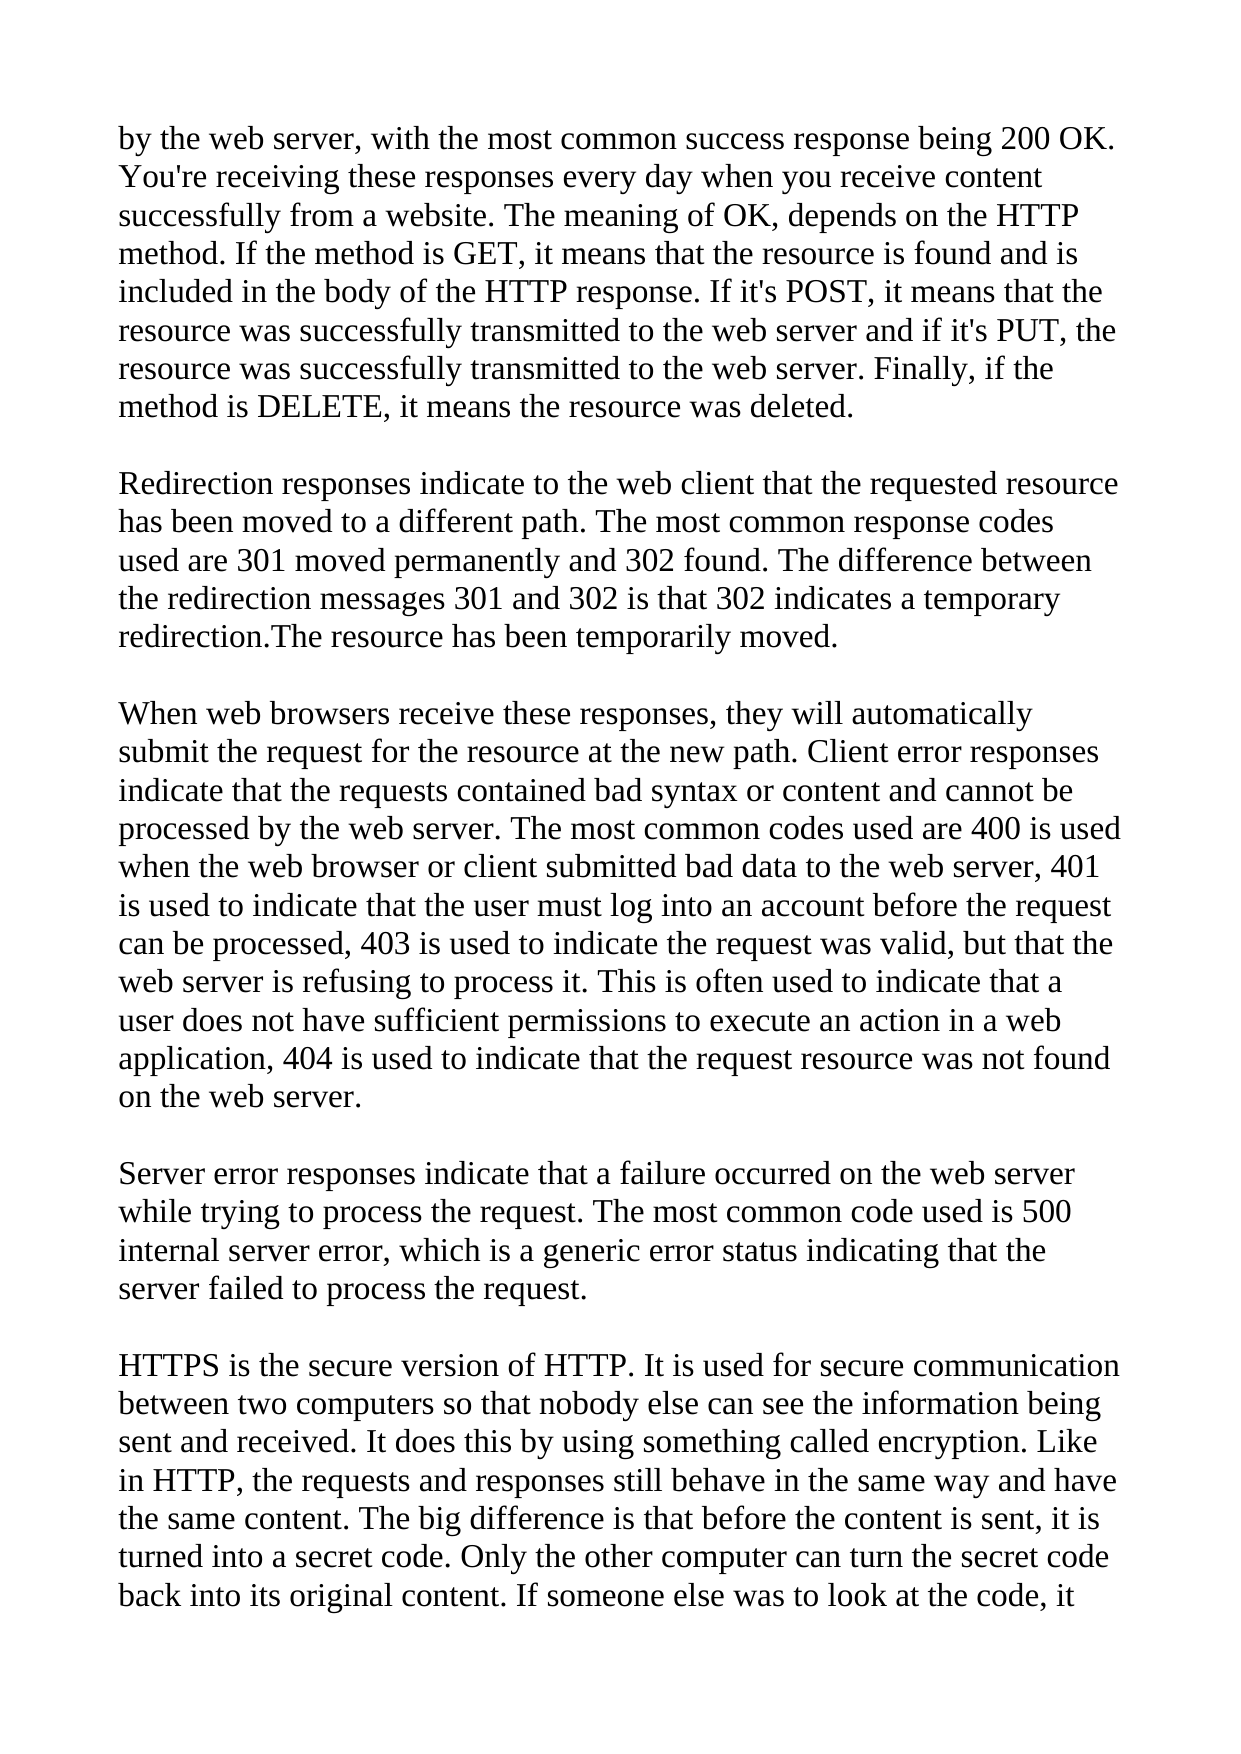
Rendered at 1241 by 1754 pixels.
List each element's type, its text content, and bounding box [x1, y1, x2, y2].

text Server error responses indicate that a failure occurred on the web server while trying to process the request. The most common code used is 500 internal server error, which is a generic error status indicating that the server failed to process the request. [118, 1153, 1122, 1306]
text by the web server, with the most common success response being 200 OK. You're receiving these responses every day when you receive content successfully from a website. The meaning of OK, depends on the HTTP method. If the method is GET, it means that the resource is found and is included in the body of the HTTP response. If it's POST, it means that the resource was successfully transmitted to the web server and if it's PUT, the resource was successfully transmitted to the web server. Finally, if the method is DELETE, it means the resource was deleted. [118, 118, 1122, 425]
text When web browsers receive these responses, they will automatically submit the request for the resource at the new path. Client error responses indicate that the requests contained bad syntax or content and cannot be processed by the web server. The most common codes used are 400 is used when the web browser or client submitted bad data to the web server, 401 is used to indicate that the user must log into an account before the request can be processed, 403 is used to indicate the request was valid, but that the web server is refusing to process it. This is often used to indicate that a user does not have sufficient permissions to execute an action in a web application, 404 is used to indicate that the request resource was not found on the web server. [118, 693, 1122, 1115]
text HTTPS is the secure version of HTTP. It is used for secure communication between two computers so that nobody else can see the information being sent and received. It does this by using something called encryption. Like in HTTP, the requests and responses still behave in the same way and have the same content. The big difference is that before the content is sent, it is turned into a secret code. Only the other computer can turn the secret code back into its original content. If someone else was to look at the code, it [118, 1345, 1122, 1613]
text Redirection responses indicate to the web client that the requested resource has been moved to a different path. The most common response codes used are 301 moved permanently and 302 found. The difference between the redirection messages 301 and 302 is that 302 indicates a temporary redirection.The resource has been temporarily moved. [118, 463, 1122, 655]
